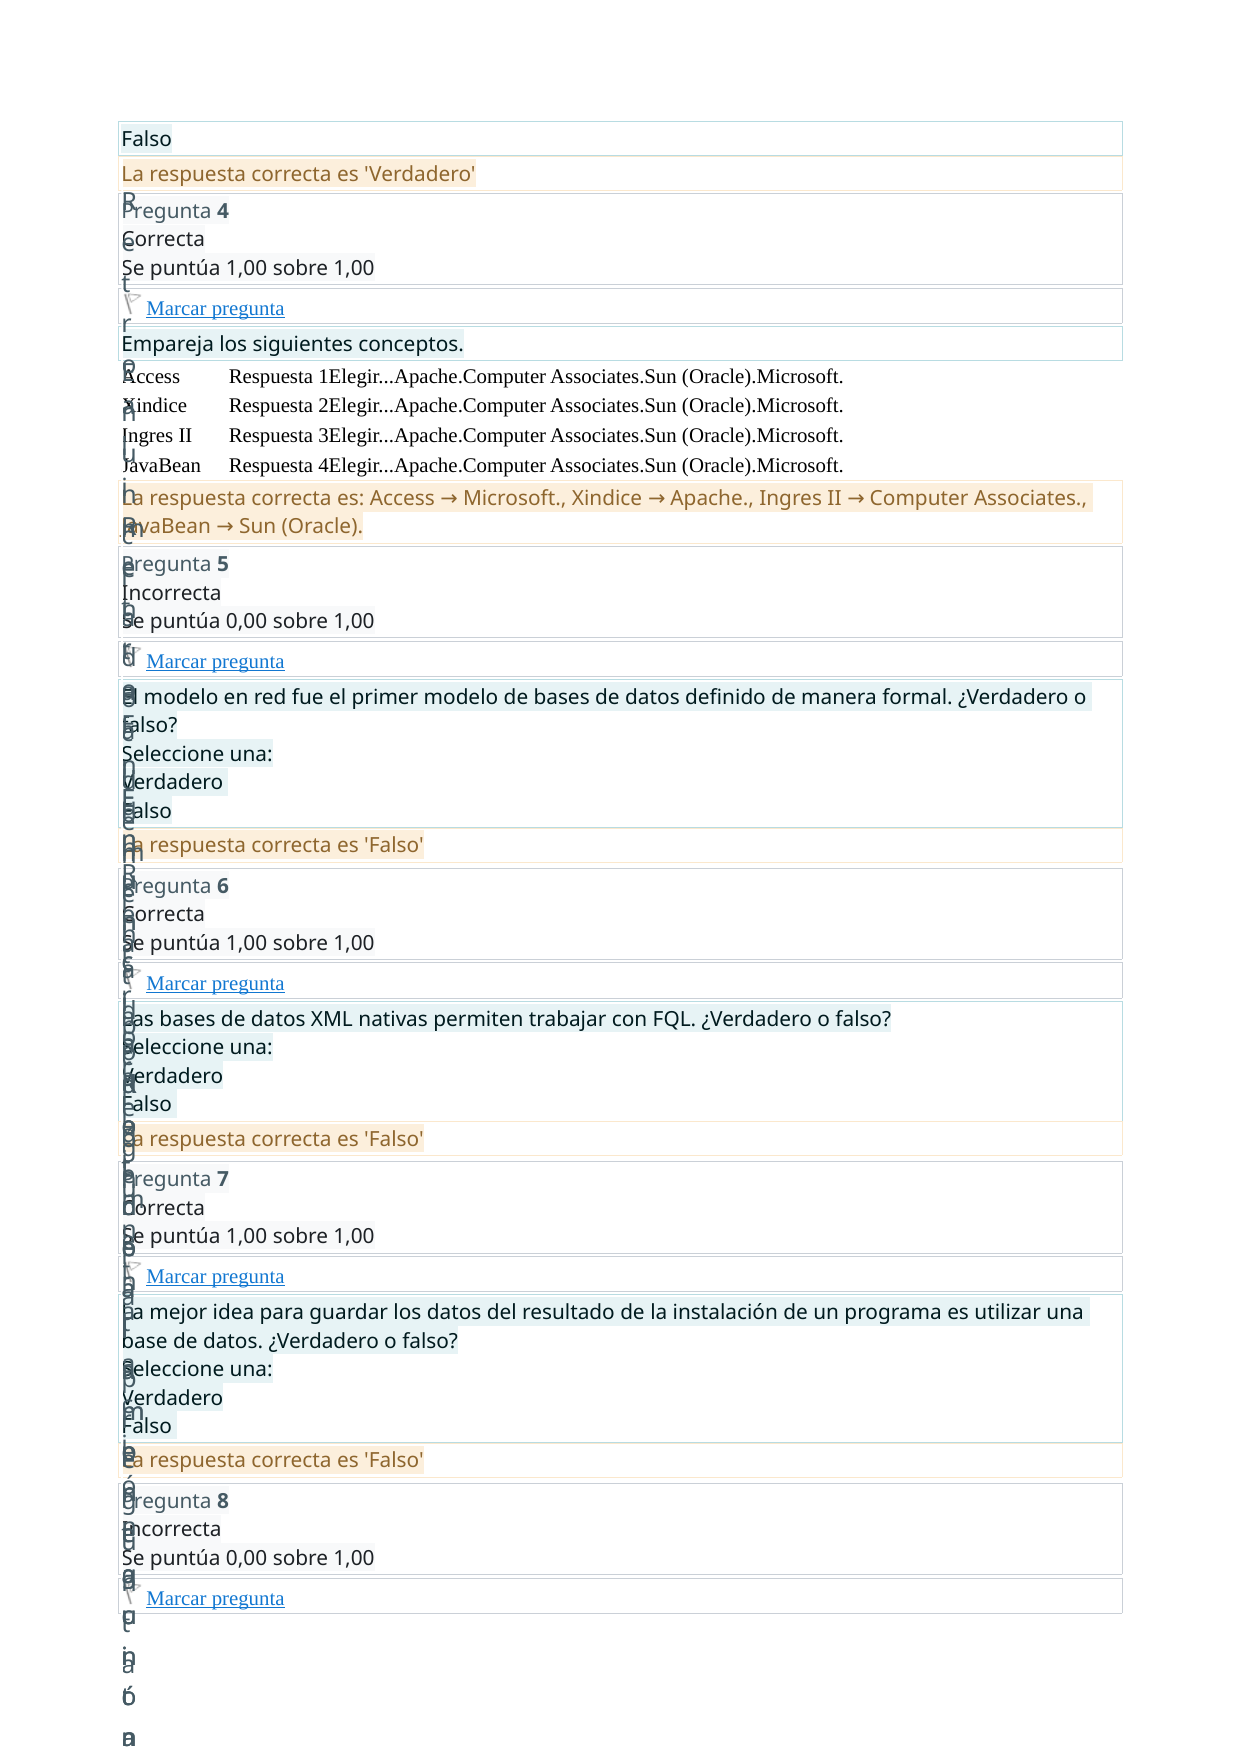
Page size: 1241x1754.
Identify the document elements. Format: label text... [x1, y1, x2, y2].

picture [125, 1278, 132, 1284]
text Verdadero [124, 1379, 1122, 1408]
text Falso [125, 1086, 1122, 1121]
subtitle Pregunta 7 [126, 1162, 1122, 1190]
text El modelo en red fue el primer modelo de bases de datos definido de manera formal. ¿Verdadero o falso? [119, 680, 1122, 736]
text Marcar pregunta [125, 963, 1122, 998]
text Falso [123, 1408, 1122, 1442]
table_header Respuesta 1Elegir...Apache.Computer Associates.Sun (Oracle).Microsoft. [226, 361, 981, 391]
text Se puntúa 1,00 sobre 1,00 [123, 250, 1122, 284]
picture [123, 643, 147, 669]
text Se puntúa 1,00 sobre 1,00 [123, 1218, 1122, 1253]
text Incorrecta [123, 1511, 1122, 1540]
text Marcar pregunta [123, 289, 1122, 323]
text Las bases de datos XML nativas permiten trabajar con FQL. ¿Verdadero o falso? [134, 1002, 1122, 1029]
text Verdadero [125, 1058, 1122, 1086]
subtitle Pregunta 8 [134, 1484, 1122, 1511]
picture [123, 965, 147, 991]
table_cell Xindice [124, 391, 226, 420]
table_cell JavaBean [124, 450, 226, 480]
text Correcta [123, 222, 1122, 250]
text Falso [119, 122, 1122, 155]
text Marcar pregunta [123, 1579, 1122, 1613]
subtitle Pregunta 6 [131, 869, 1122, 896]
text Marcar pregunta [125, 1257, 1122, 1291]
text Seleccione una: [123, 1351, 1122, 1379]
table_cell Respuesta 4Elegir...Apache.Computer Associates.Sun (Oracle).Microsoft. [226, 450, 981, 480]
table_header Access [124, 361, 226, 391]
text La respuesta correcta es 'Falso' [133, 1122, 1122, 1155]
picture [125, 1258, 147, 1284]
table_cell Respuesta 3Elegir...Apache.Computer Associates.Sun (Oracle).Microsoft. [226, 420, 981, 450]
picture [125, 654, 132, 664]
table_cell Respuesta 2Elegir...Apache.Computer Associates.Sun (Oracle).Microsoft. [226, 391, 981, 420]
text La respuesta correcta es 'Falso' [123, 1444, 1122, 1477]
picture [123, 1580, 147, 1606]
text La respuesta correcta es 'Verdadero' [119, 157, 1122, 190]
picture [123, 290, 147, 316]
subtitle Pregunta 4 [123, 194, 1122, 222]
text Correcta [125, 896, 1122, 925]
text Se puntúa 0,00 sobre 1,00 [123, 603, 1122, 637]
text Incorrecta [125, 574, 1122, 603]
text Se puntúa 1,00 sobre 1,00 [126, 925, 1122, 959]
text La mejor idea para guardar los datos del resultado de la instalación de un programa es utilizar una base de datos. ¿Verdadero o falso? [123, 1295, 1122, 1351]
subtitle Pregunta 5 [123, 547, 1122, 574]
text Empareja los siguientes conceptos. [119, 327, 1122, 360]
text Se puntúa 0,00 sobre 1,00 [123, 1540, 1122, 1574]
table_cell Ingres II [124, 420, 226, 450]
text La respuesta correcta es 'Falso' [123, 829, 1122, 862]
text La respuesta correcta es: Access → Microsoft., Xindice → Apache., Ingres II → Computer Associates., JavaBean → Sun (Oracle). [119, 481, 1122, 543]
text Marcar pregunta [123, 642, 1122, 676]
text Seleccione una: [133, 1029, 1122, 1058]
text Falso [125, 793, 1122, 827]
text Correcta [123, 1190, 1122, 1218]
text Seleccione una: [123, 736, 1122, 764]
text Verdadero [126, 764, 1122, 793]
